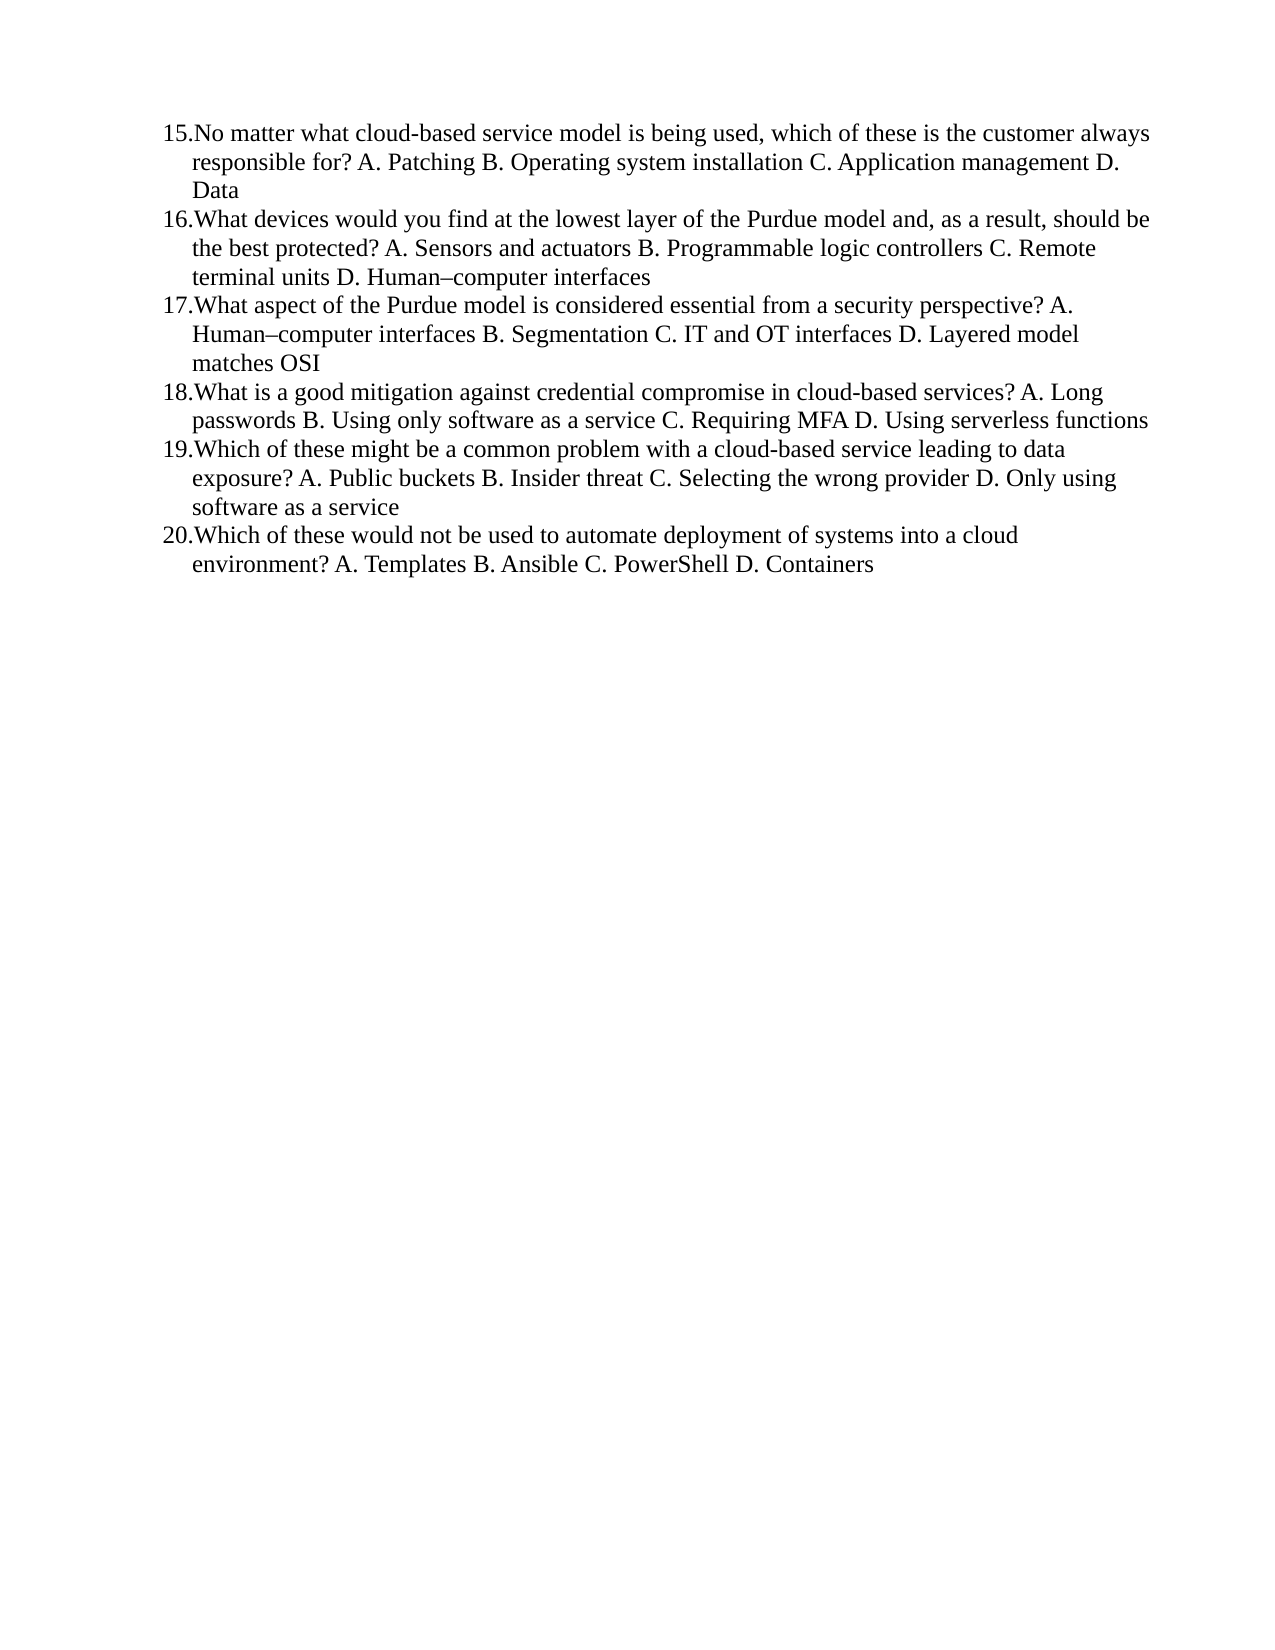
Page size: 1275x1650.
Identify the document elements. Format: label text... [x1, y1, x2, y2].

list What is a good mitigation against credential compromise in cloud‐based services? A. Long passwords B. Using only software as a service C. Requiring MFA D. Using serverless functions [162, 377, 1157, 434]
list Which of these might be a common problem with a cloud‐based service leading to data exposure? A. Public buckets B. Insider threat C. Selecting the wrong provider D. Only using software as a service [162, 434, 1157, 521]
list What devices would you find at the lowest layer of the Purdue model and, as a result, should be the best protected? A. Sensors and actuators B. Programmable logic controllers C. Remote terminal units D. Human–computer interfaces [162, 204, 1157, 291]
list Which of these would not be used to automate deployment of systems into a cloud environment? A. Templates B. Ansible C. PowerShell D. Containers [162, 521, 1157, 578]
list No matter what cloud‐based service model is being used, which of these is the customer always responsible for? A. Patching B. Operating system installation C. Application management D. Data [162, 118, 1157, 204]
list What aspect of the Purdue model is considered essential from a security perspective? A. Human–computer interfaces B. Segmentation C. IT and OT interfaces D. Layered model matches OSI [162, 291, 1157, 377]
